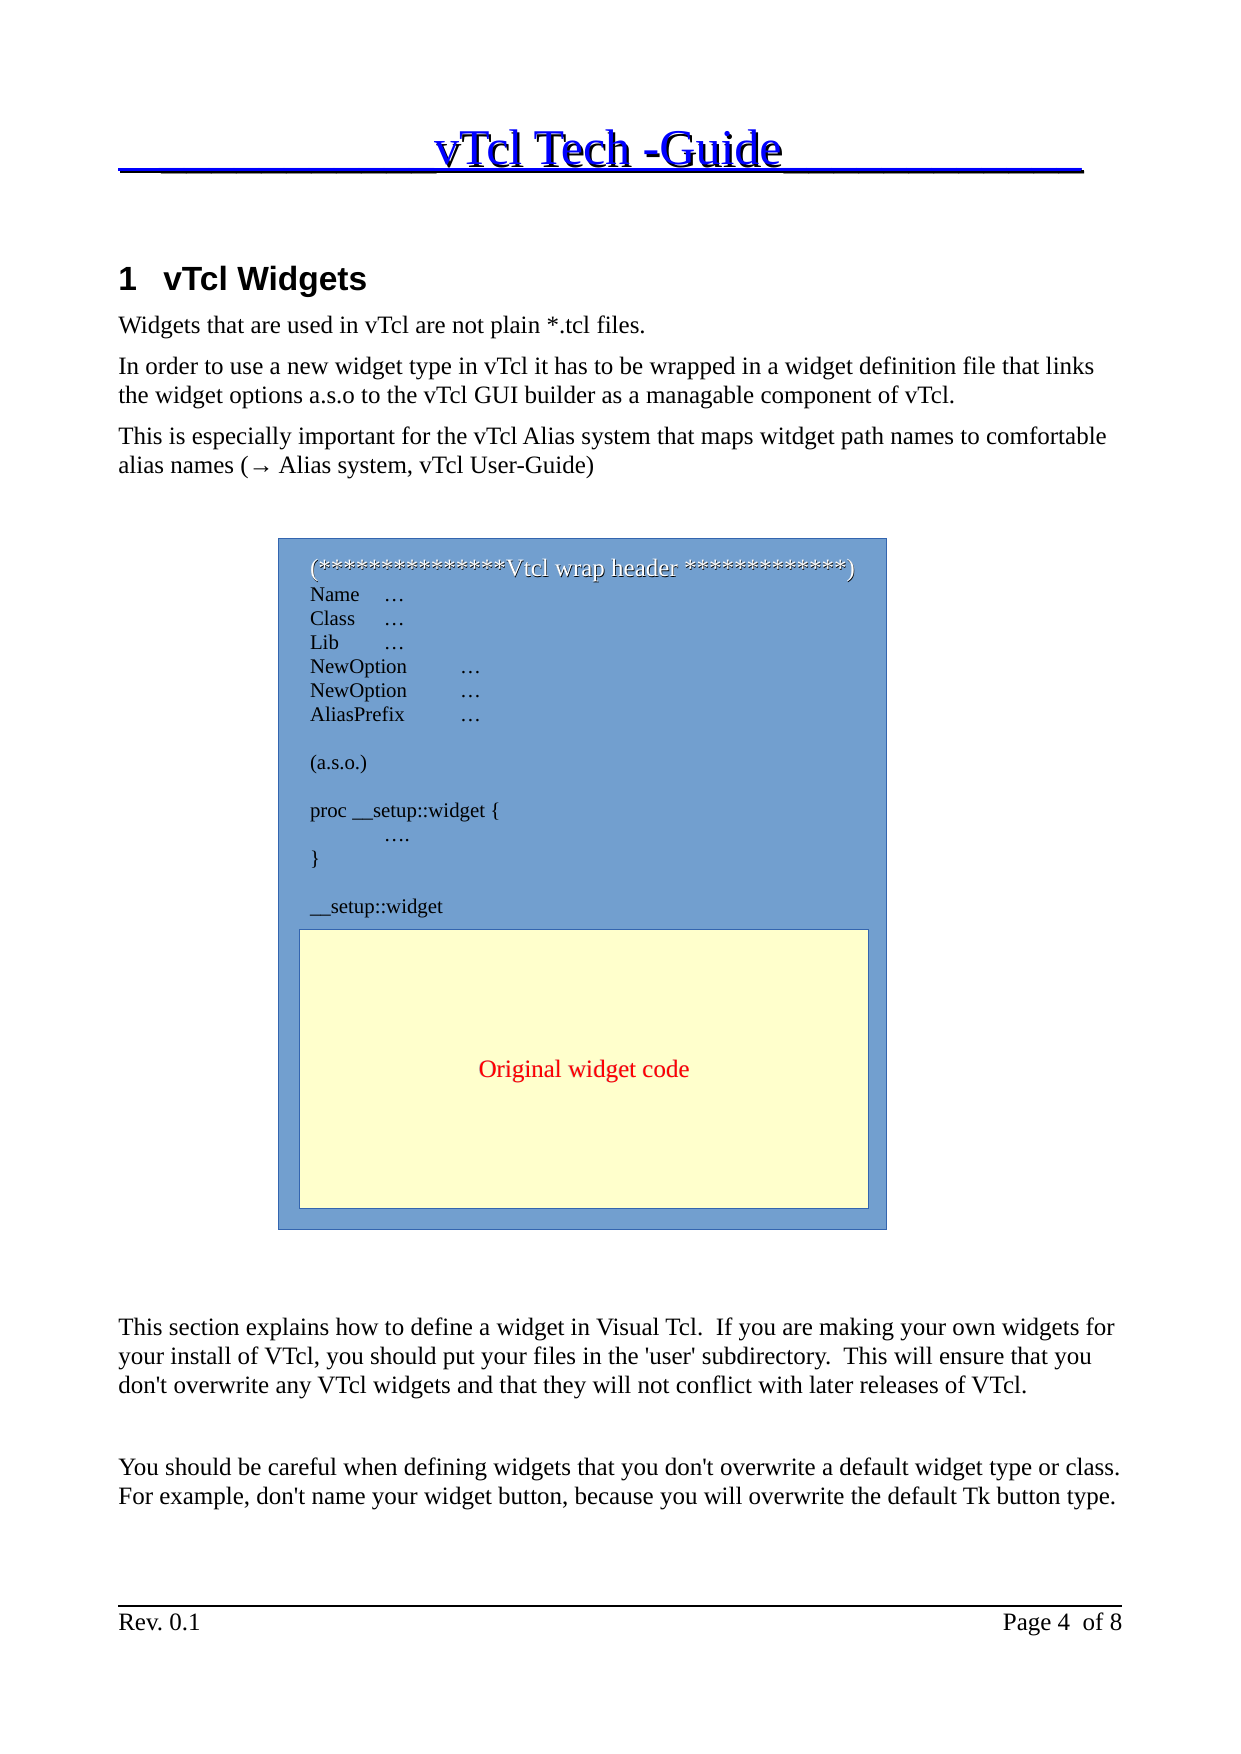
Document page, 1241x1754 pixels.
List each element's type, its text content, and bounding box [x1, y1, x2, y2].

text In order to use a new widget type in vTcl it has to be wrapped in a widget definition file that links the widget options a.s.o to the vTcl GUI builder as a managable component of vTcl. [118, 351, 1122, 409]
text You should be careful when defining widgets that you don't overwrite a default widget type or class. For example, don't name your widget button, because you will overwrite the default Tk button type. [118, 1452, 1122, 1510]
text Widgets that are used in vTcl are not plain *.tcl files. [118, 310, 1122, 339]
text This section explains how to define a widget in Visual Tcl. If you are making your own widgets for your install of VTcl, you should put your files in the 'user' subdirectory. This will ensure that you don't overwrite any VTcl widgets and that they will not conflict with later releases of VTcl. [118, 1312, 1122, 1399]
text This is especially important for the vTcl Alias system that maps witdget path names to comfortable alias names (→ Alias system, vTcl User-Guide) [118, 421, 1122, 479]
subtitle vTcl Widgets [118, 259, 1122, 297]
